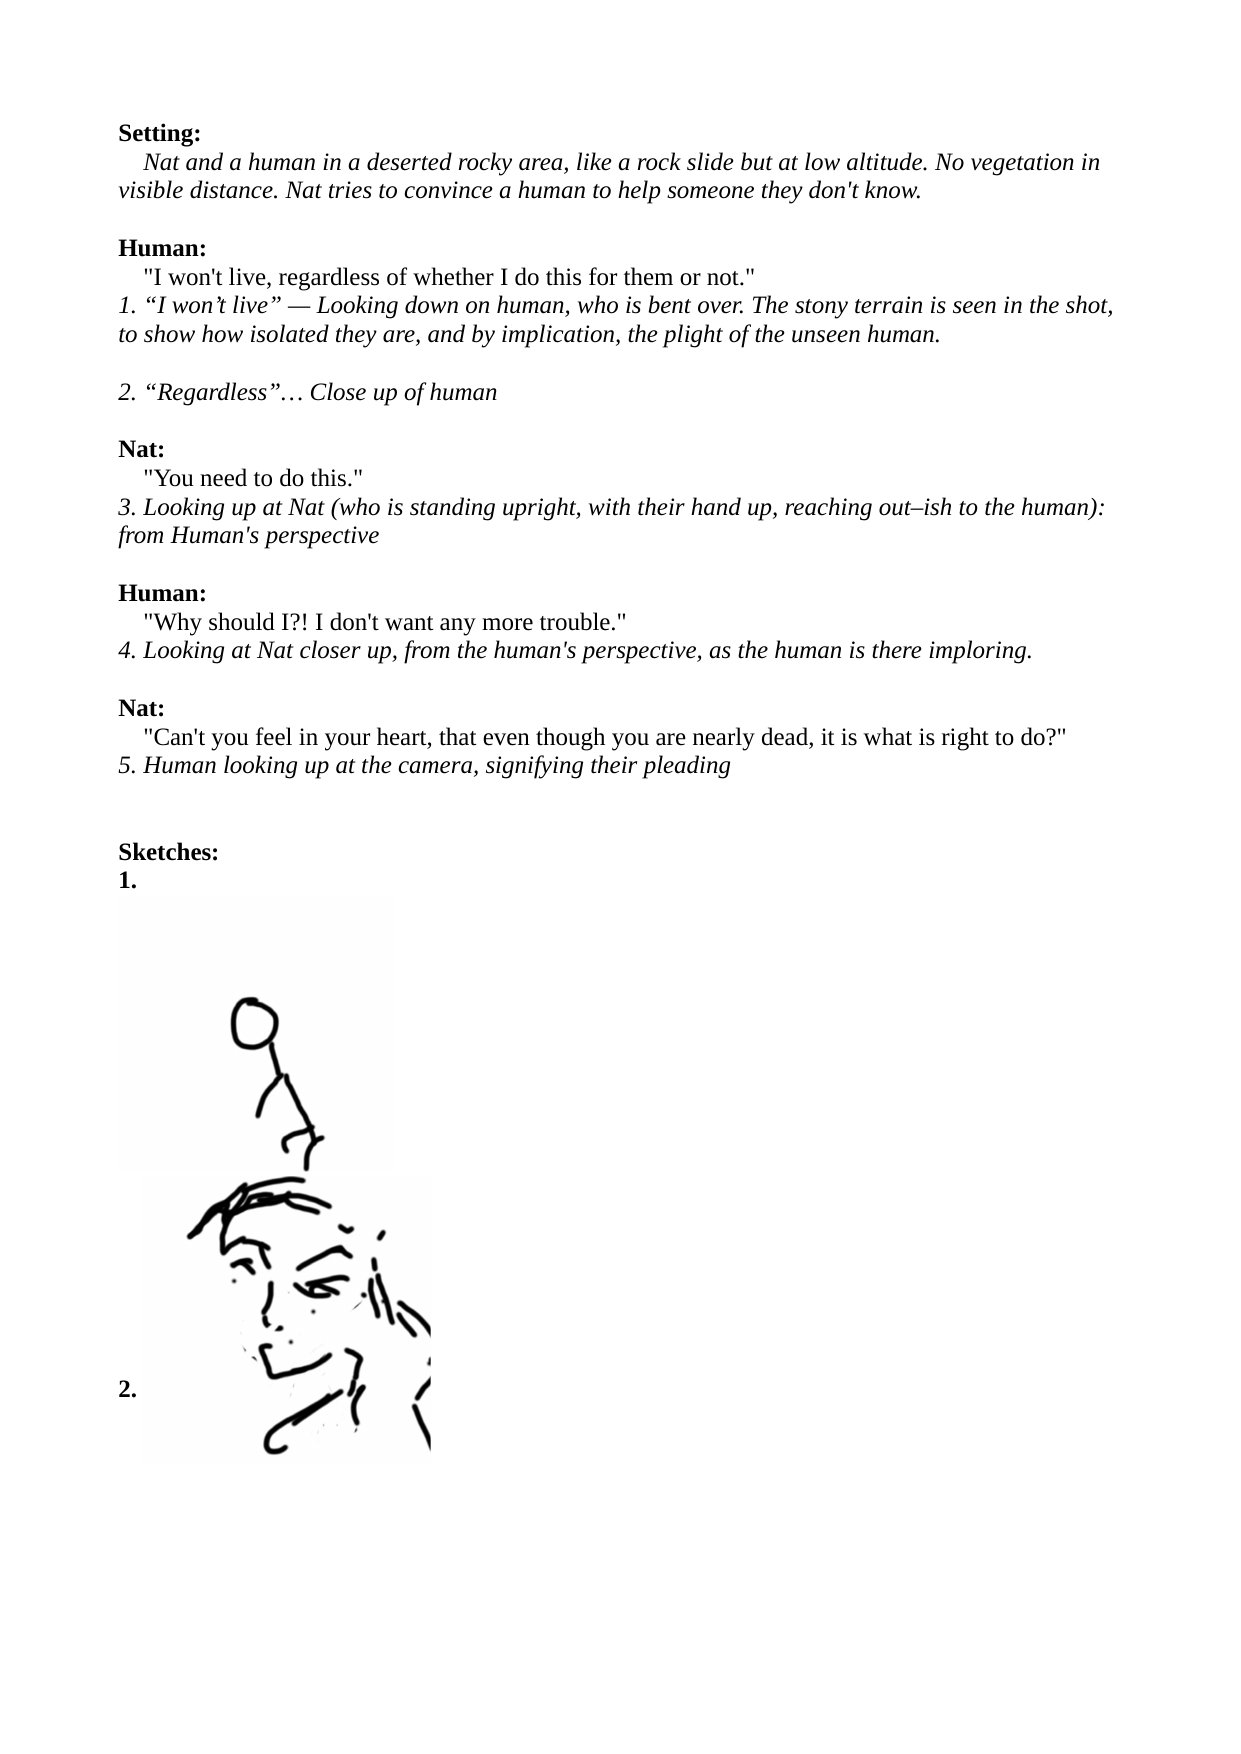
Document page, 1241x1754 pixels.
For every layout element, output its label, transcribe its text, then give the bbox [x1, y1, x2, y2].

picture [118, 894, 396, 1172]
text "You need to do this." [118, 463, 1122, 492]
text 5. Human looking up at the camera, signifying their pleading [118, 751, 1122, 779]
text 1. “I won’t live” — Looking down on human, who is bent over. The stony terrain is seen in the shot, to show how isolated they are, and by implication, the plight of the unseen human. [118, 291, 1122, 348]
text 2. [118, 1177, 143, 1464]
text 2. “Regardless”… Close up of human [118, 377, 1122, 406]
text 3. Looking up at Nat (who is standing upright, with their hand up, reaching out–ish to the human): from Human's perspective [118, 492, 1122, 549]
text Nat: [118, 434, 1122, 463]
text 4. Looking at Nat closer up, from the human's perspective, as the human is there imploring. [118, 636, 1122, 664]
text Setting: [118, 118, 1122, 147]
text Nat: [118, 693, 1122, 722]
text [431, 1177, 1122, 1464]
text 1. [118, 866, 1122, 894]
text "I won't live, regardless of whether I do this for them or not." [118, 262, 1122, 291]
text Human: [118, 578, 1122, 607]
text Nat and a human in a deserted rocky area, like a rock slide but at low altitude. No vegetation in visible distance. Nat tries to convince a human to help someone they don't know. [118, 147, 1122, 204]
text "Can't you feel in your heart, that even though you are nearly dead, it is what is right to do?" [118, 722, 1122, 751]
picture [143, 1176, 431, 1465]
text "Why should I?! I don't want any more trouble." [118, 607, 1122, 636]
text Human: [118, 233, 1122, 262]
text Sketches: [118, 837, 1122, 866]
